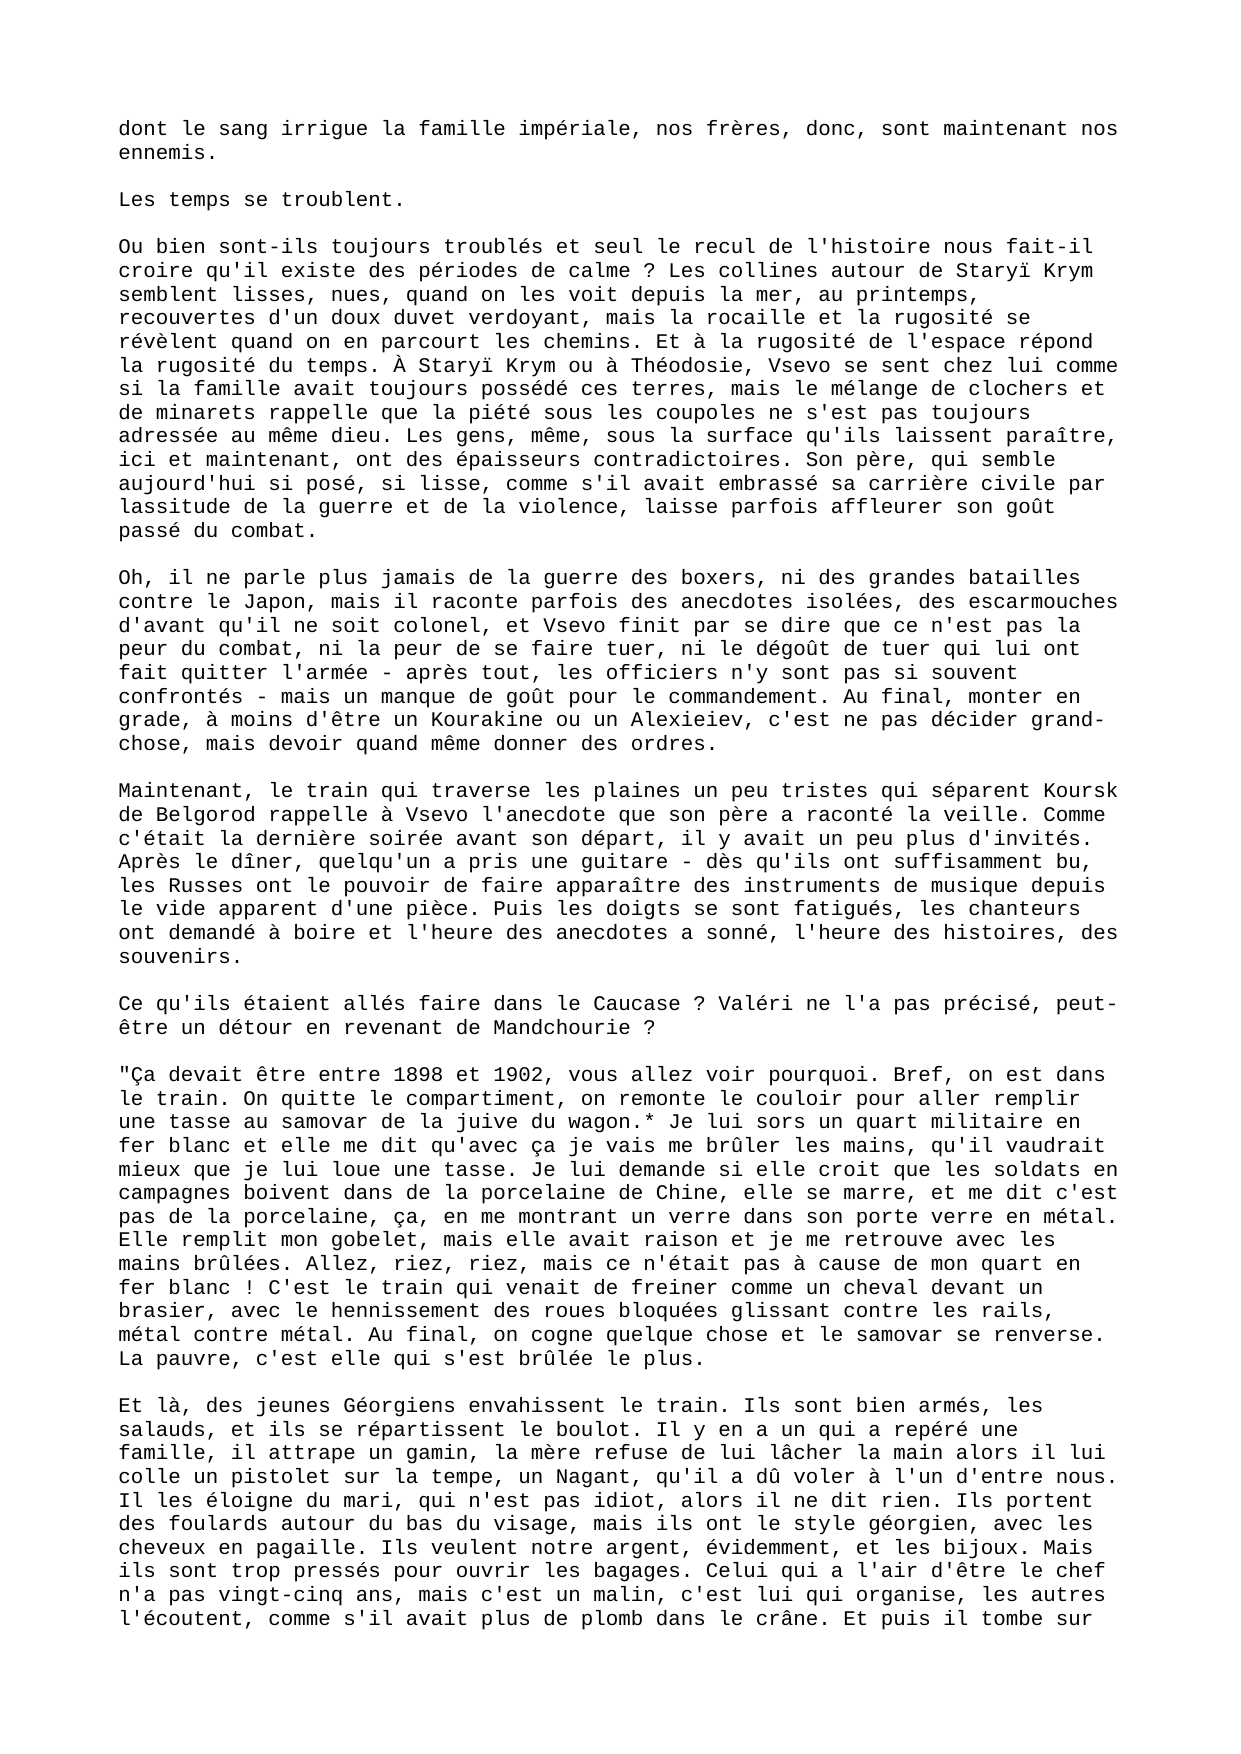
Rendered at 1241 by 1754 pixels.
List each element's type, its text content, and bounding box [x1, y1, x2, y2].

text Maintenant, le train qui traverse les plaines un peu tristes qui séparent Koursk de Belgorod rappelle à Vsevo l'anecdote que son père a raconté la veille. Comme c'était la dernière soirée avant son départ, il y avait un peu plus d'invités. Après le dîner, quelqu'un a pris une guitare - dès qu'ils ont suffisamment bu, les Russes ont le pouvoir de faire apparaître des instruments de musique depuis le vide apparent d'une pièce. Puis les doigts se sont fatigués, les chanteurs ont demandé à boire et l'heure des anecdotes a sonné, l'heure des histoires, des souvenirs. [118, 780, 1122, 969]
text dont le sang irrigue la famille impériale, nos frères, donc, sont maintenant nos ennemis. [118, 118, 1122, 165]
text "Ça devait être entre 1898 et 1902, vous allez voir pourquoi. Bref, on est dans le train. On quitte le compartiment, on remonte le couloir pour aller remplir une tasse au samovar de la juive du wagon.* Je lui sors un quart militaire en fer blanc et elle me dit qu'avec ça je vais me brûler les mains, qu'il vaudrait mieux que je lui loue une tasse. Je lui demande si elle croit que les soldats en campagnes boivent dans de la porcelaine de Chine, elle se marre, et me dit c'est pas de la porcelaine, ça, en me montrant un verre dans son porte verre en métal. Elle remplit mon gobelet, mais elle avait raison et je me retrouve avec les mains brûlées. Allez, riez, riez, mais ce n'était pas à cause de mon quart en fer blanc ! C'est le train qui venait de freiner comme un cheval devant un brasier, avec le hennissement des roues bloquées glissant contre les rails, métal contre métal. Au final, on cogne quelque chose et le samovar se renverse. La pauvre, c'est elle qui s'est brûlée le plus. [118, 1064, 1122, 1371]
text Les temps se troublent. [118, 189, 1122, 213]
text Ce qu'ils étaient allés faire dans le Caucase ? Valéri ne l'a pas précisé, peut-être un détour en revenant de Mandchourie ? [118, 993, 1122, 1040]
text Et là, des jeunes Géorgiens envahissent le train. Ils sont bien armés, les salauds, et ils se répartissent le boulot. Il y en a un qui a repéré une famille, il attrape un gamin, la mère refuse de lui lâcher la main alors il lui colle un pistolet sur la tempe, un Nagant, qu'il a dû voler à l'un d'entre nous. Il les éloigne du mari, qui n'est pas idiot, alors il ne dit rien. Ils portent des foulards autour du bas du visage, mais ils ont le style géorgien, avec les cheveux en pagaille. Ils veulent notre argent, évidemment, et les bijoux. Mais ils sont trop pressés pour ouvrir les bagages. Celui qui a l'air d'être le chef n'a pas vingt-cinq ans, mais c'est un malin, c'est lui qui organise, les autres l'écoutent, comme s'il avait plus de plomb dans le crâne. Et puis il tombe sur [118, 1395, 1122, 1631]
text Oh, il ne parle plus jamais de la guerre des boxers, ni des grandes batailles contre le Japon, mais il raconte parfois des anecdotes isolées, des escarmouches d'avant qu'il ne soit colonel, et Vsevo finit par se dire que ce n'est pas la peur du combat, ni la peur de se faire tuer, ni le dégoût de tuer qui lui ont fait quitter l'armée - après tout, les officiers n'y sont pas si souvent confrontés - mais un manque de goût pour le commandement. Au final, monter en grade, à moins d'être un Kourakine ou un Alexieiev, c'est ne pas décider grand-chose, mais devoir quand même donner des ordres. [118, 567, 1122, 757]
text Ou bien sont-ils toujours troublés et seul le recul de l'histoire nous fait-il croire qu'il existe des périodes de calme ? Les collines autour de Staryï Krym semblent lisses, nues, quand on les voit depuis la mer, au printemps, recouvertes d'un doux duvet verdoyant, mais la rocaille et la rugosité se révèlent quand on en parcourt les chemins. Et à la rugosité de l'espace répond la rugosité du temps. À Staryï Krym ou à Théodosie, Vsevo se sent chez lui comme si la famille avait toujours possédé ces terres, mais le mélange de clochers et de minarets rappelle que la piété sous les coupoles ne s'est pas toujours adressée au même dieu. Les gens, même, sous la surface qu'ils laissent paraître, ici et maintenant, ont des épaisseurs contradictoires. Son père, qui semble aujourd'hui si posé, si lisse, comme s'il avait embrassé sa carrière civile par lassitude de la guerre et de la violence, laisse parfois affleurer son goût passé du combat. [118, 236, 1122, 544]
